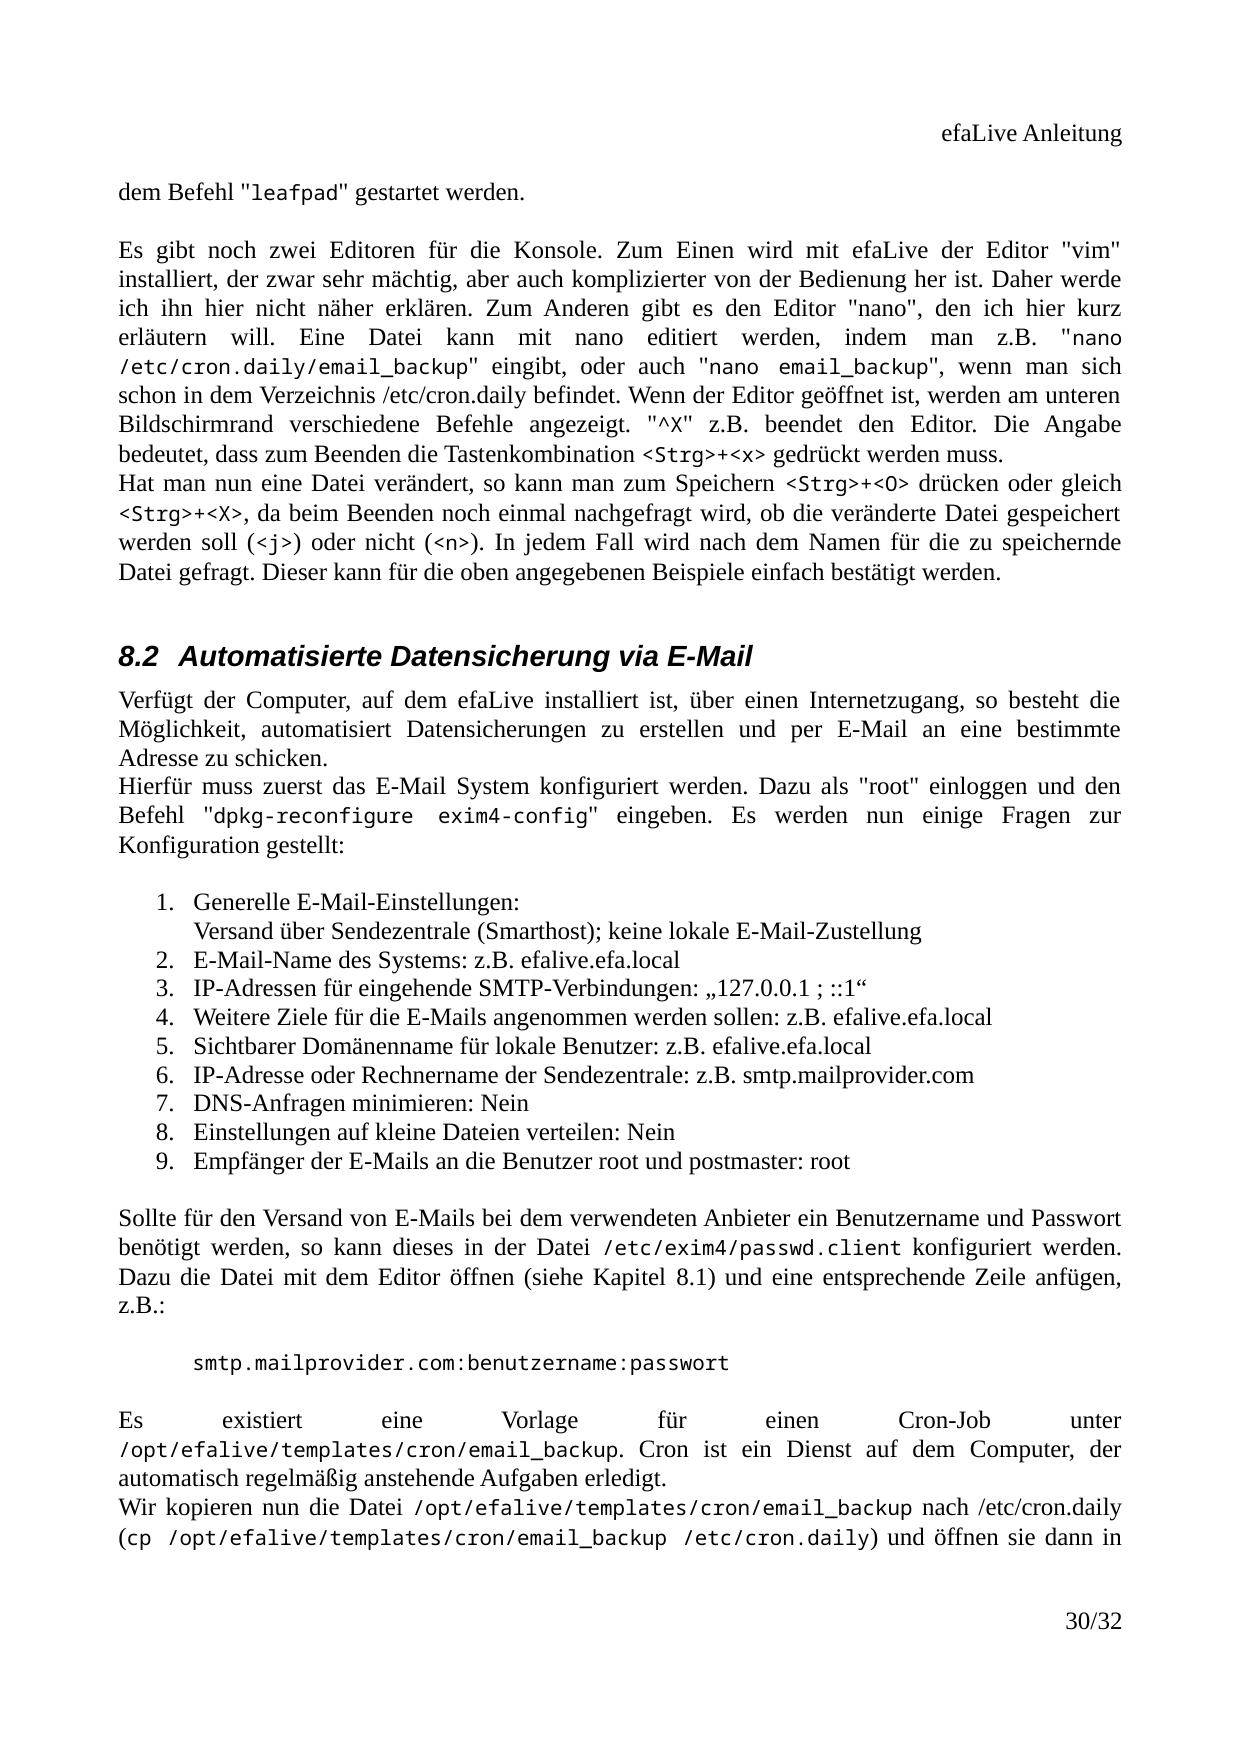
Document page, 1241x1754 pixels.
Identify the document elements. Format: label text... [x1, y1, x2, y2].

list Sichtbarer Domänenname für lokale Benutzer: z.B. efalive.efa.local [156, 1031, 1122, 1060]
text smtp.mailprovider.com:benutzername:passwort [118, 1348, 1122, 1376]
list E-Mail-Name des Systems: z.B. efalive.efa.local [156, 945, 1122, 973]
subtitle Automatisierte Datensicherung via E-Mail [118, 639, 1122, 673]
text Sollte für den Versand von E-Mails bei dem verwendeten Anbieter ein Benutzername und Passwort benötigt werden, so kann dieses in der Datei /etc/exim4/passwd.client konfiguriert werden. Dazu die Datei mit dem Editor öffnen (siehe Kapitel 8.1) und eine entsprechende Zeile anfügen, z.B.: [118, 1203, 1122, 1319]
list Weitere Ziele für die E-Mails angenommen werden sollen: z.B. efalive.efa.local [156, 1002, 1122, 1031]
text dem Befehl "leafpad" gestartet werden. [118, 177, 1122, 207]
list Einstellungen auf kleine Dateien verteilen: Nein [156, 1117, 1122, 1146]
text Wir kopieren nun die Datei /opt/efalive/templates/cron/email_backup nach /etc/cron.daily (cp /opt/efalive/templates/cron/email_backup /etc/cron.daily) und öffnen sie dann in [118, 1492, 1122, 1551]
text Hierfür muss zuerst das E-Mail System konfiguriert werden. Dazu als "root" einloggen und den Befehl "dpkg-reconfigure exim4-config" eingeben. Es werden nun einige Fragen zur Konfiguration gestellt: [118, 771, 1122, 858]
list IP-Adresse oder Rechnername der Sendezentrale: z.B. smtp.mailprovider.com [156, 1060, 1122, 1088]
list Empfänger der E-Mails an die Benutzer root und postmaster: root [156, 1146, 1122, 1175]
text Es gibt noch zwei Editoren für die Konsole. Zum Einen wird mit efaLive der Editor "vim" installiert, der zwar sehr mächtig, aber auch komplizierter von der Bedienung her ist. Daher werde ich ihn hier nicht näher erklären. Zum Anderen gibt es den Editor "nano", den ich hier kurz erläutern will. Eine Datei kann mit nano editiert werden, indem man z.B. "nano /etc/cron.daily/email_backup" eingibt, oder auch "nano email_backup", wenn man sich schon in dem Verzeichnis /etc/cron.daily befindet. Wenn der Editor geöffnet ist, werden am unteren Bildschirmrand verschiedene Befehle angezeigt. "^X" z.B. beendet den Editor. Die Angabe bedeutet, dass zum Beenden die Tastenkombination <Strg>+<x> gedrückt werden muss. [118, 235, 1122, 468]
text Hat man nun eine Datei verändert, so kann man zum Speichern <Strg>+<O> drücken oder gleich <Strg>+<X>, da beim Beenden noch einmal nachgefragt wird, ob die veränderte Datei gespeichert werden soll (<j>) oder nicht (<n>). In jedem Fall wird nach dem Namen für die zu speichernde Datei gefragt. Dieser kann für die oben angegebenen Beispiele einfach bestätigt werden. [118, 468, 1122, 585]
list Generelle E-Mail-Einstellungen: Versand über Sendezentrale (Smarthost); keine lokale E-Mail-Zustellung [156, 887, 1122, 945]
text Es existiert eine Vorlage für einen Cron-Job unter /opt/efalive/templates/cron/email_backup. Cron ist ein Dienst auf dem Computer, der automatisch regelmäßig anstehende Aufgaben erledigt. [118, 1405, 1122, 1492]
text Verfügt der Computer, auf dem efaLive installiert ist, über einen Internetzugang, so besteht die Möglichkeit, automatisiert Datensicherungen zu erstellen und per E-Mail an eine bestimmte Adresse zu schicken. [118, 685, 1122, 771]
list DNS-Anfragen minimieren: Nein [156, 1088, 1122, 1117]
list IP-Adressen für eingehende SMTP-Verbindungen: „127.0.0.1 ; ::1“ [156, 973, 1122, 1002]
